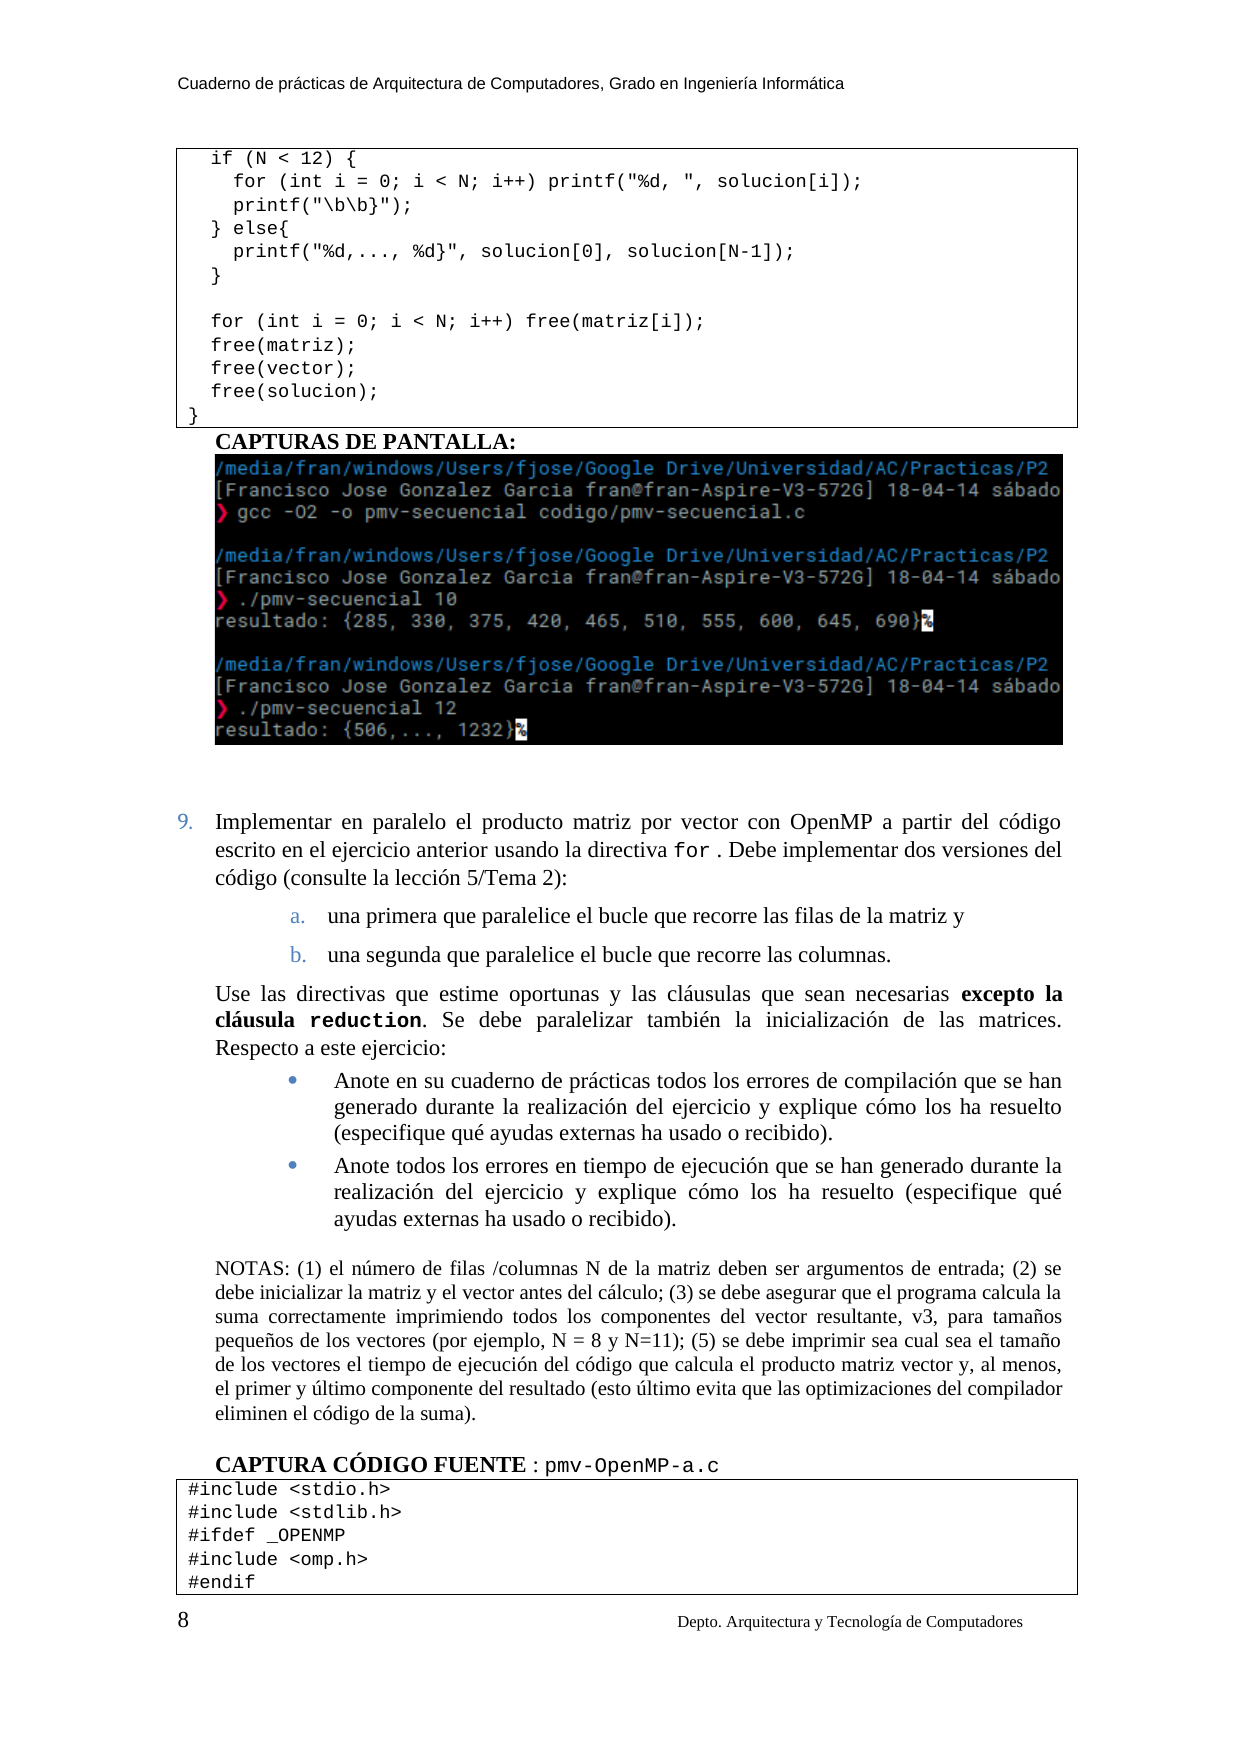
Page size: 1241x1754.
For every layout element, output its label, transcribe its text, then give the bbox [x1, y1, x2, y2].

list Anote en su cuaderno de prácticas todos los errores de compilación que se han generado durante la realización del ejercicio y explique cómo los ha resuelto (especifique qué ayudas externas ha usado o recibido). [288, 1067, 1063, 1146]
table_header #include <stdio.h> #include <stdlib.h> #ifdef _OPENMP #include <omp.h> #endif [177, 1480, 1077, 1594]
list NOTAS: (1) el número de filas /columnas N de la matriz deben ser argumentos de entrada; (2) se debe inicializar la matriz y el vector antes del cálculo; (3) se debe asegurar que el programa calcula la suma correctamente imprimiendo todos los componentes del vector resultante, v3, para tamaños pequeños de los vectores (por ejemplo, N = 8 y N=11); (5) se debe imprimir sea cual sea el tamaño de los vectores el tiempo de ejecución del código que calcula el producto matriz vector y, al menos, el primer y último componente del resultado (esto último evita que las optimizaciones del compilador eliminen el código de la suma). [215, 1256, 1063, 1424]
table_header if (N < 12) { for (int i = 0; i < N; i++) printf("%d, ", solucion[i]); printf("\b\b}"); } else{ printf("%d,..., %d}", solucion[0], solucion[N-1]); } for (int i = 0; i < N; i++) free(matriz[i]); free(matriz); free(vector); free(solucion); } [177, 149, 1077, 427]
list Use las directivas que estime oportunas y las cláusulas que sean necesarias excepto la cláusula reduction. Se debe paralelizar también la inicialización de las matrices. Respecto a este ejercicio: [215, 980, 1063, 1060]
list Implementar en paralelo el producto matriz por vector con OpenMP a partir del código escrito en el ejercicio anterior usando la directiva for . Debe implementar dos versiones del código (consulte la lección 5/Tema 2): [177, 808, 1063, 890]
list una segunda que paralelice el bucle que recorre las columnas. [290, 941, 1063, 968]
list una primera que paralelice el bucle que recorre las filas de la matriz y [290, 902, 1063, 929]
picture [214, 454, 1063, 745]
text CAPTURAS DE PANTALLA: [215, 428, 1063, 454]
list Anote todos los errores en tiempo de ejecución que se han generado durante la realización del ejercicio y explique cómo los ha resuelto (especifique qué ayudas externas ha usado o recibido). [288, 1152, 1063, 1231]
text CAPTURA CÓDIGO FUENTE : pmv-OpenMP-a.c [215, 1451, 1063, 1478]
